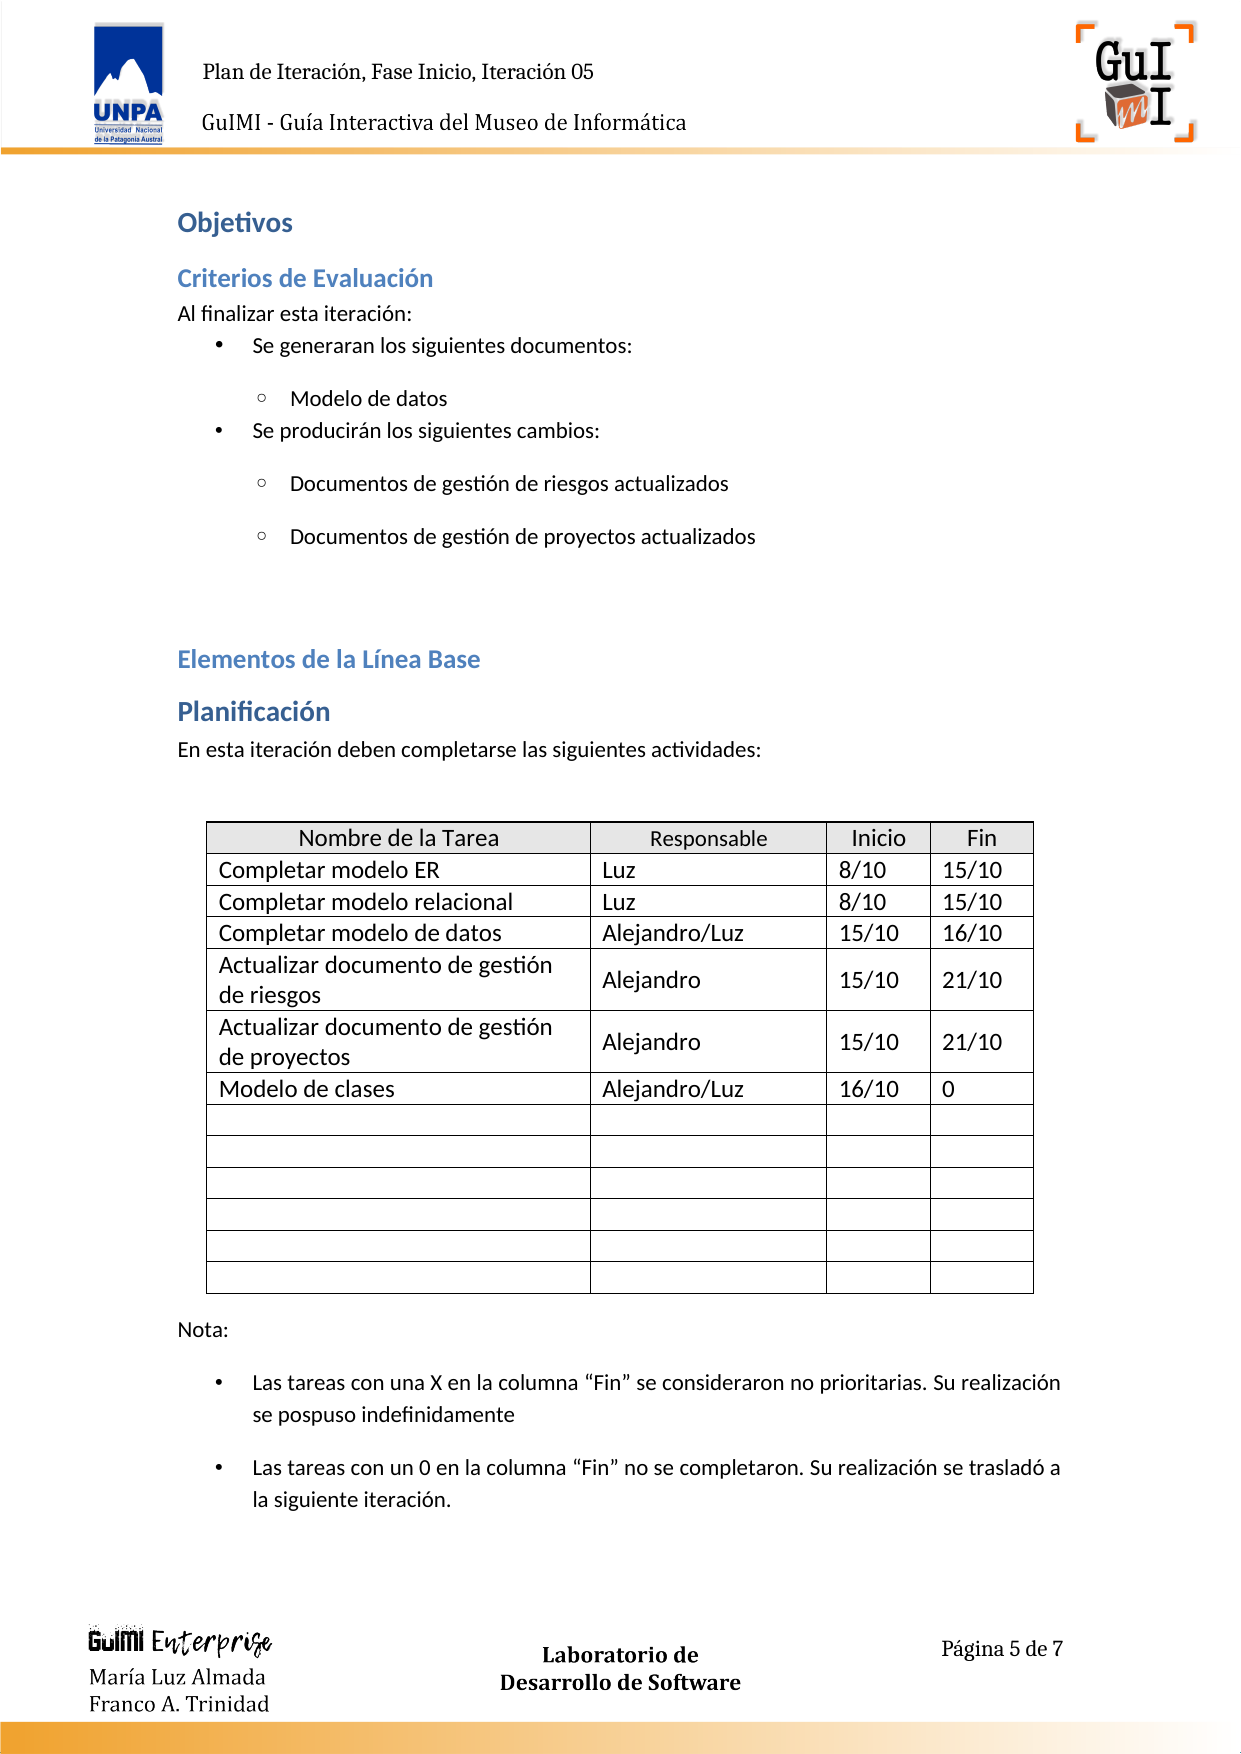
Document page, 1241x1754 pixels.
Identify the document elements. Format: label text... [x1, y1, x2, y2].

table_cell [591, 1168, 826, 1198]
table_cell [931, 1231, 1033, 1261]
table_cell Completar modelo relacional [207, 886, 590, 916]
table_cell Actualizar documento de gestión de proyectos [207, 1011, 590, 1072]
picture [0, 0, 1241, 155]
list Documentos de gestión de riesgos actualizados [252, 469, 1063, 497]
table_cell [827, 1105, 930, 1135]
table_cell 15/10 [827, 949, 930, 1010]
table_cell 21/10 [931, 1011, 1033, 1072]
table_cell [931, 1105, 1033, 1135]
table_cell [591, 1262, 826, 1293]
table_cell [931, 1199, 1033, 1230]
table_header Nombre de la Tarea [207, 823, 590, 853]
table_cell 15/10 [827, 1011, 930, 1072]
list Se generaran los siguientes documentos: [215, 331, 1063, 359]
picture [0, 1613, 1241, 1754]
table_cell [827, 1262, 930, 1293]
table_cell Alejandro [591, 949, 826, 1010]
text Al finalizar esta iteración: [177, 299, 1063, 327]
table_cell [207, 1168, 590, 1198]
table_cell 8/10 [827, 886, 930, 916]
table_cell [207, 1105, 590, 1135]
table_cell 15/10 [931, 886, 1033, 916]
table_cell [827, 1199, 930, 1230]
table_cell [591, 1105, 826, 1135]
table_cell 15/10 [827, 917, 930, 948]
text Objetivos [177, 204, 1063, 240]
table_cell [931, 1168, 1033, 1198]
table_cell 21/10 [931, 949, 1033, 1010]
table_cell Luz [591, 854, 826, 884]
table_cell 8/10 [827, 854, 930, 884]
table_cell 15/10 [931, 854, 1033, 884]
table_header Fin [931, 823, 1033, 853]
table_cell [931, 1262, 1033, 1293]
table_cell [931, 1136, 1033, 1167]
table_cell [591, 1199, 826, 1230]
text Nota: [177, 1315, 1063, 1343]
table_cell 0 [931, 1073, 1033, 1103]
text Elementos de la Línea Base [177, 643, 1063, 676]
table_cell Alejandro [591, 1011, 826, 1072]
table_cell 16/10 [931, 917, 1033, 948]
table_cell Luz [591, 886, 826, 916]
table_header Responsable [591, 823, 826, 853]
table_cell Actualizar documento de gestión de riesgos [207, 949, 590, 1010]
list Se producirán los siguientes cambios: [215, 416, 1063, 444]
table_cell Completar modelo ER [207, 854, 590, 884]
table_cell Alejandro/Luz [591, 917, 826, 948]
text Planificación [177, 693, 1063, 729]
table_cell [827, 1231, 930, 1261]
table_cell [207, 1231, 590, 1261]
table_cell [207, 1136, 590, 1167]
list Las tareas con una X en la columna “Fin” se consideraron no prioritarias. Su realización se pospuso indefinidamente [215, 1368, 1063, 1428]
table_cell [591, 1231, 826, 1261]
table_cell [207, 1199, 590, 1230]
text En esta iteración deben completarse las siguientes actividades: [177, 735, 1063, 763]
list Modelo de datos [252, 384, 1063, 412]
list Documentos de gestión de proyectos actualizados [252, 522, 1063, 550]
text Criterios de Evaluación [177, 261, 1063, 294]
table_cell Completar modelo de datos [207, 917, 590, 948]
table_cell [827, 1136, 930, 1167]
table_cell Modelo de clases [207, 1073, 590, 1103]
list Las tareas con un 0 en la columna “Fin” no se completaron. Su realización se trasladó a la siguiente iteración. [215, 1453, 1063, 1513]
table_cell 16/10 [827, 1073, 930, 1103]
table_cell [827, 1168, 930, 1198]
table_cell Alejandro/Luz [591, 1073, 826, 1103]
table_cell [591, 1136, 826, 1167]
table_cell [207, 1262, 590, 1293]
table_header Inicio [827, 823, 930, 853]
